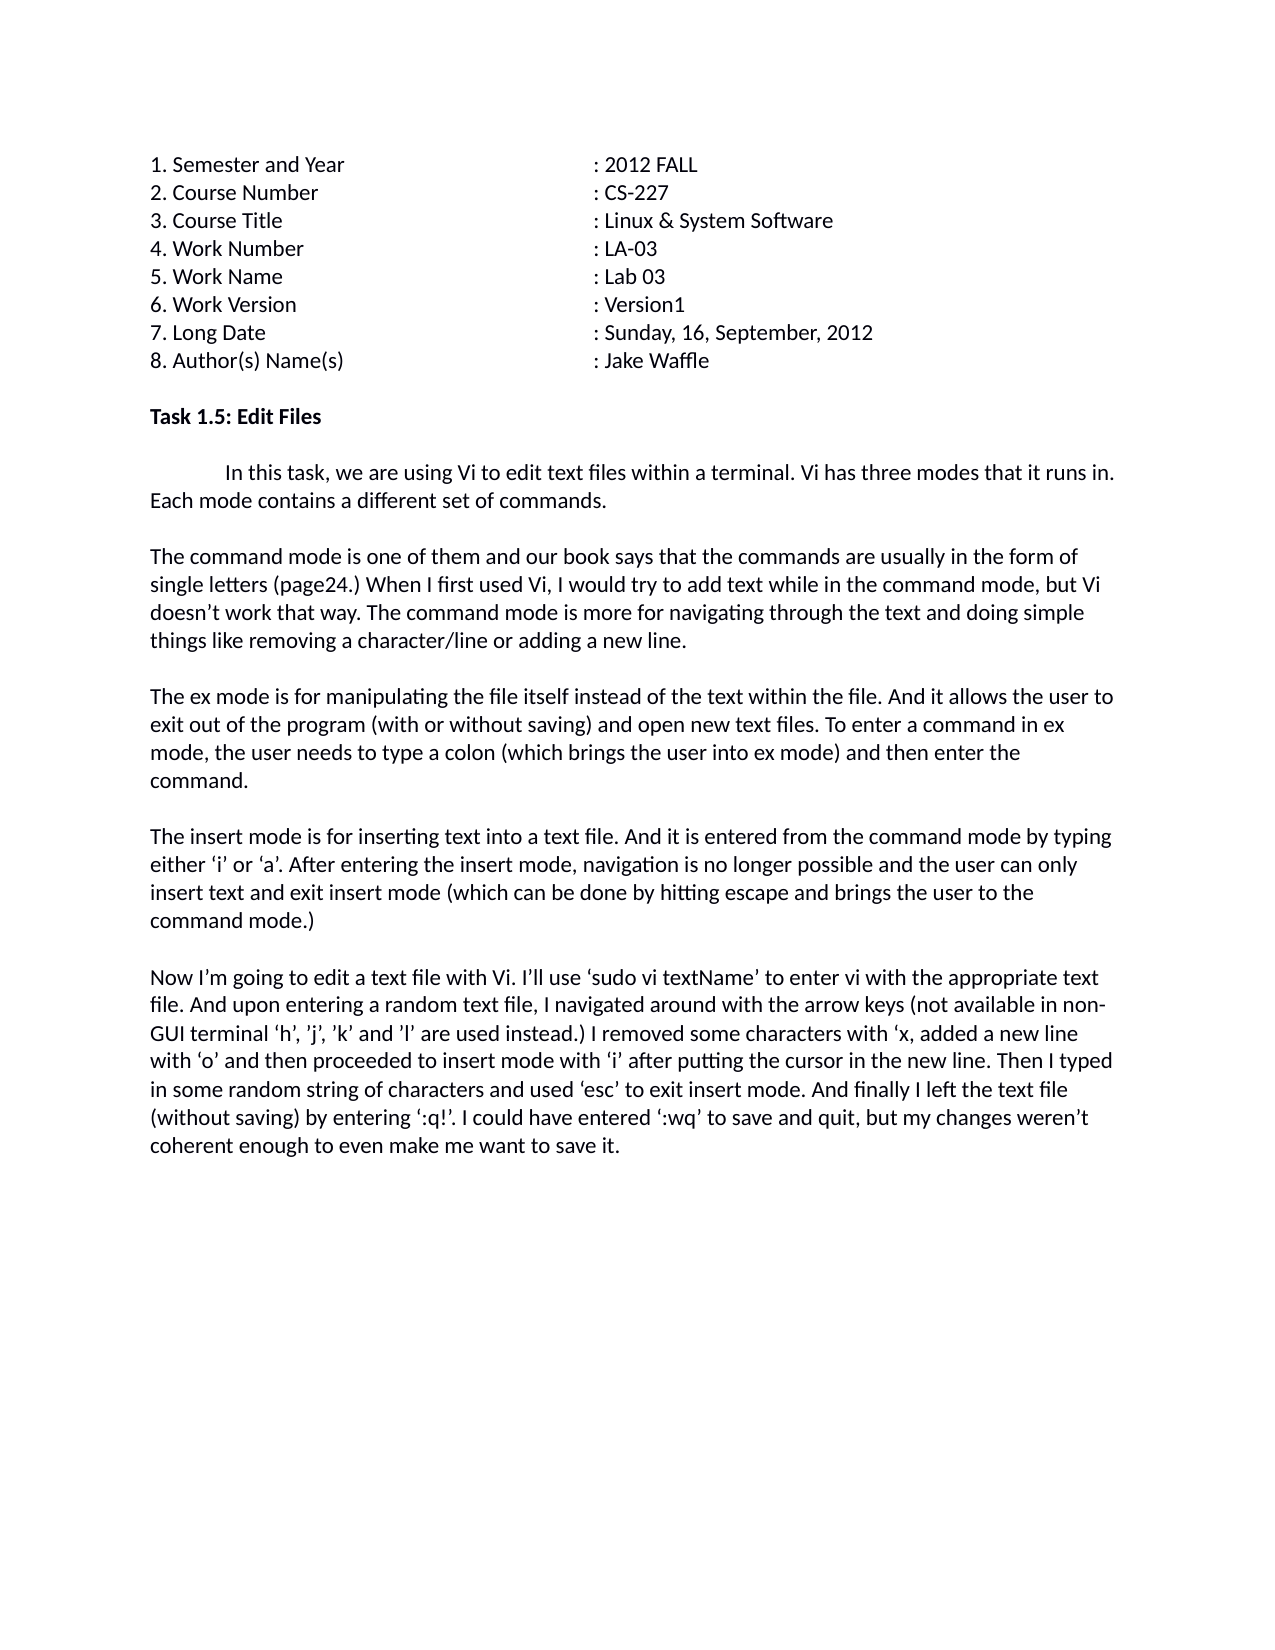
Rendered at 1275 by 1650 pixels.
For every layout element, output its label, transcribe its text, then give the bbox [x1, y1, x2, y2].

text 3. Course Title : Linux & System Software [150, 206, 1125, 234]
text 7. Long Date : Sunday, 16, September, 2012 [150, 318, 1125, 346]
text 8. Author(s) Name(s) : Jake Waffle [150, 346, 1125, 374]
text 6. Work Version : Version1 [150, 290, 1125, 318]
text The insert mode is for inserting text into a text file. And it is entered from the command mode by typing either ‘i’ or ‘a’. After entering the insert mode, navigation is no longer possible and the user can only insert text and exit insert mode (which can be done by hitting escape and brings the user to the command mode.) [150, 822, 1125, 934]
text 4. Work Number : LA-03 [150, 234, 1125, 262]
text The command mode is one of them and our book says that the commands are usually in the form of single letters (page24.) When I first used Vi, I would try to add text while in the command mode, but Vi doesn’t work that way. The command mode is more for navigating through the text and doing simple things like removing a character/line or adding a new line. [150, 542, 1125, 654]
text Task 1.5: Edit Files [150, 402, 1125, 430]
text 5. Work Name : Lab 03 [150, 262, 1125, 290]
text 2. Course Number : CS-227 [150, 178, 1125, 206]
text In this task, we are using Vi to edit text files within a terminal. Vi has three modes that it runs in. Each mode contains a different set of commands. [150, 458, 1125, 514]
text 1. Semester and Year : 2012 FALL [150, 150, 1125, 178]
text The ex mode is for manipulating the file itself instead of the text within the file. And it allows the user to exit out of the program (with or without saving) and open new text files. To enter a command in ex mode, the user needs to type a colon (which brings the user into ex mode) and then enter the command. [150, 682, 1125, 794]
text Now I’m going to edit a text file with Vi. I’ll use ‘sudo vi textName’ to enter vi with the appropriate text file. And upon entering a random text file, I navigated around with the arrow keys (not available in non-GUI terminal ‘h’, ’j’, ’k’ and ’l’ are used instead.) I removed some characters with ‘x, added a new line with ‘o’ and then proceeded to insert mode with ‘i’ after putting the cursor in the new line. Then I typed in some random string of characters and used ‘esc’ to exit insert mode. And finally I left the text file (without saving) by entering ‘:q!’. I could have entered ‘:wq’ to save and quit, but my changes weren’t coherent enough to even make me want to save it. [150, 963, 1125, 1159]
